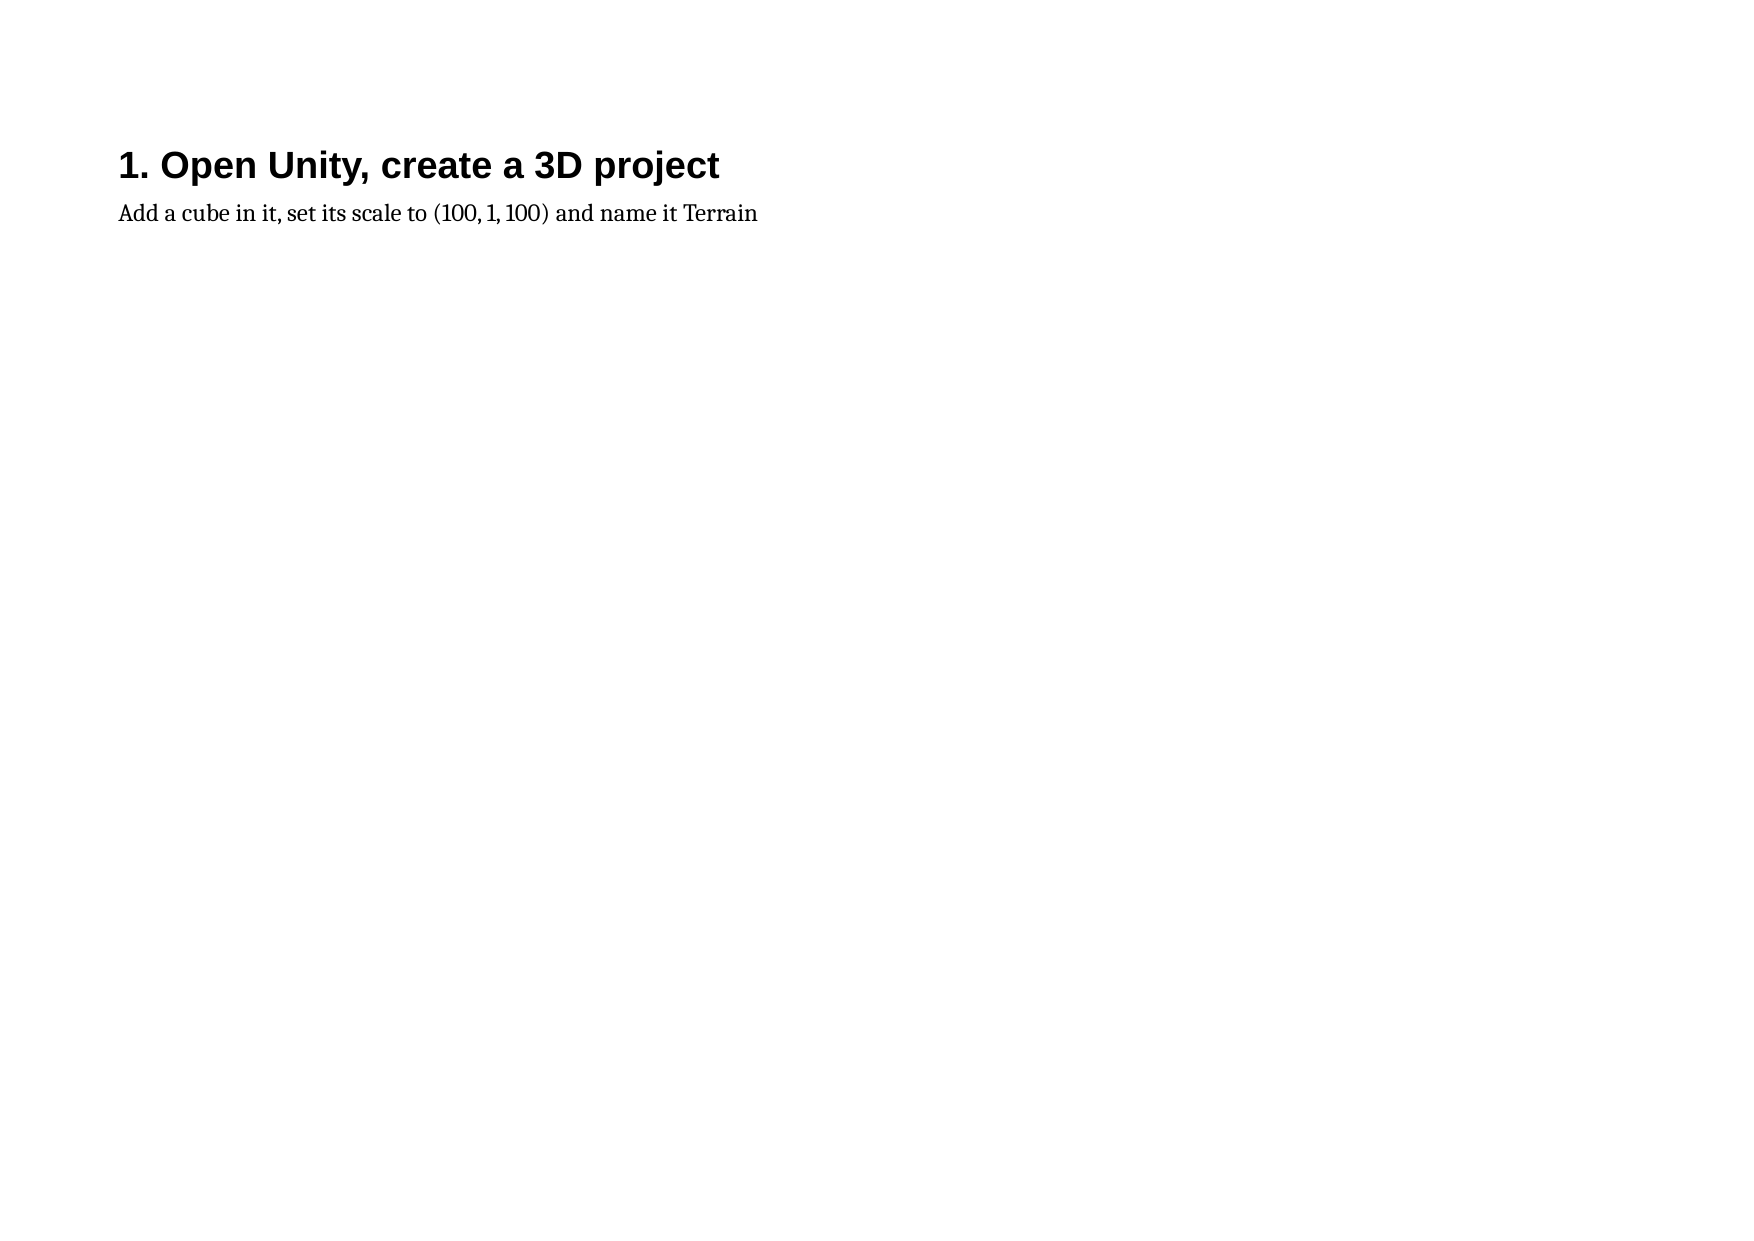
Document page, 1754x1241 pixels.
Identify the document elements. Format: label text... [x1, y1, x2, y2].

subtitle 1. Open Unity, create a 3D project [118, 143, 1636, 187]
text Add a cube in it, set its scale to (100, 1, 100) and name it Terrain [118, 199, 1636, 228]
